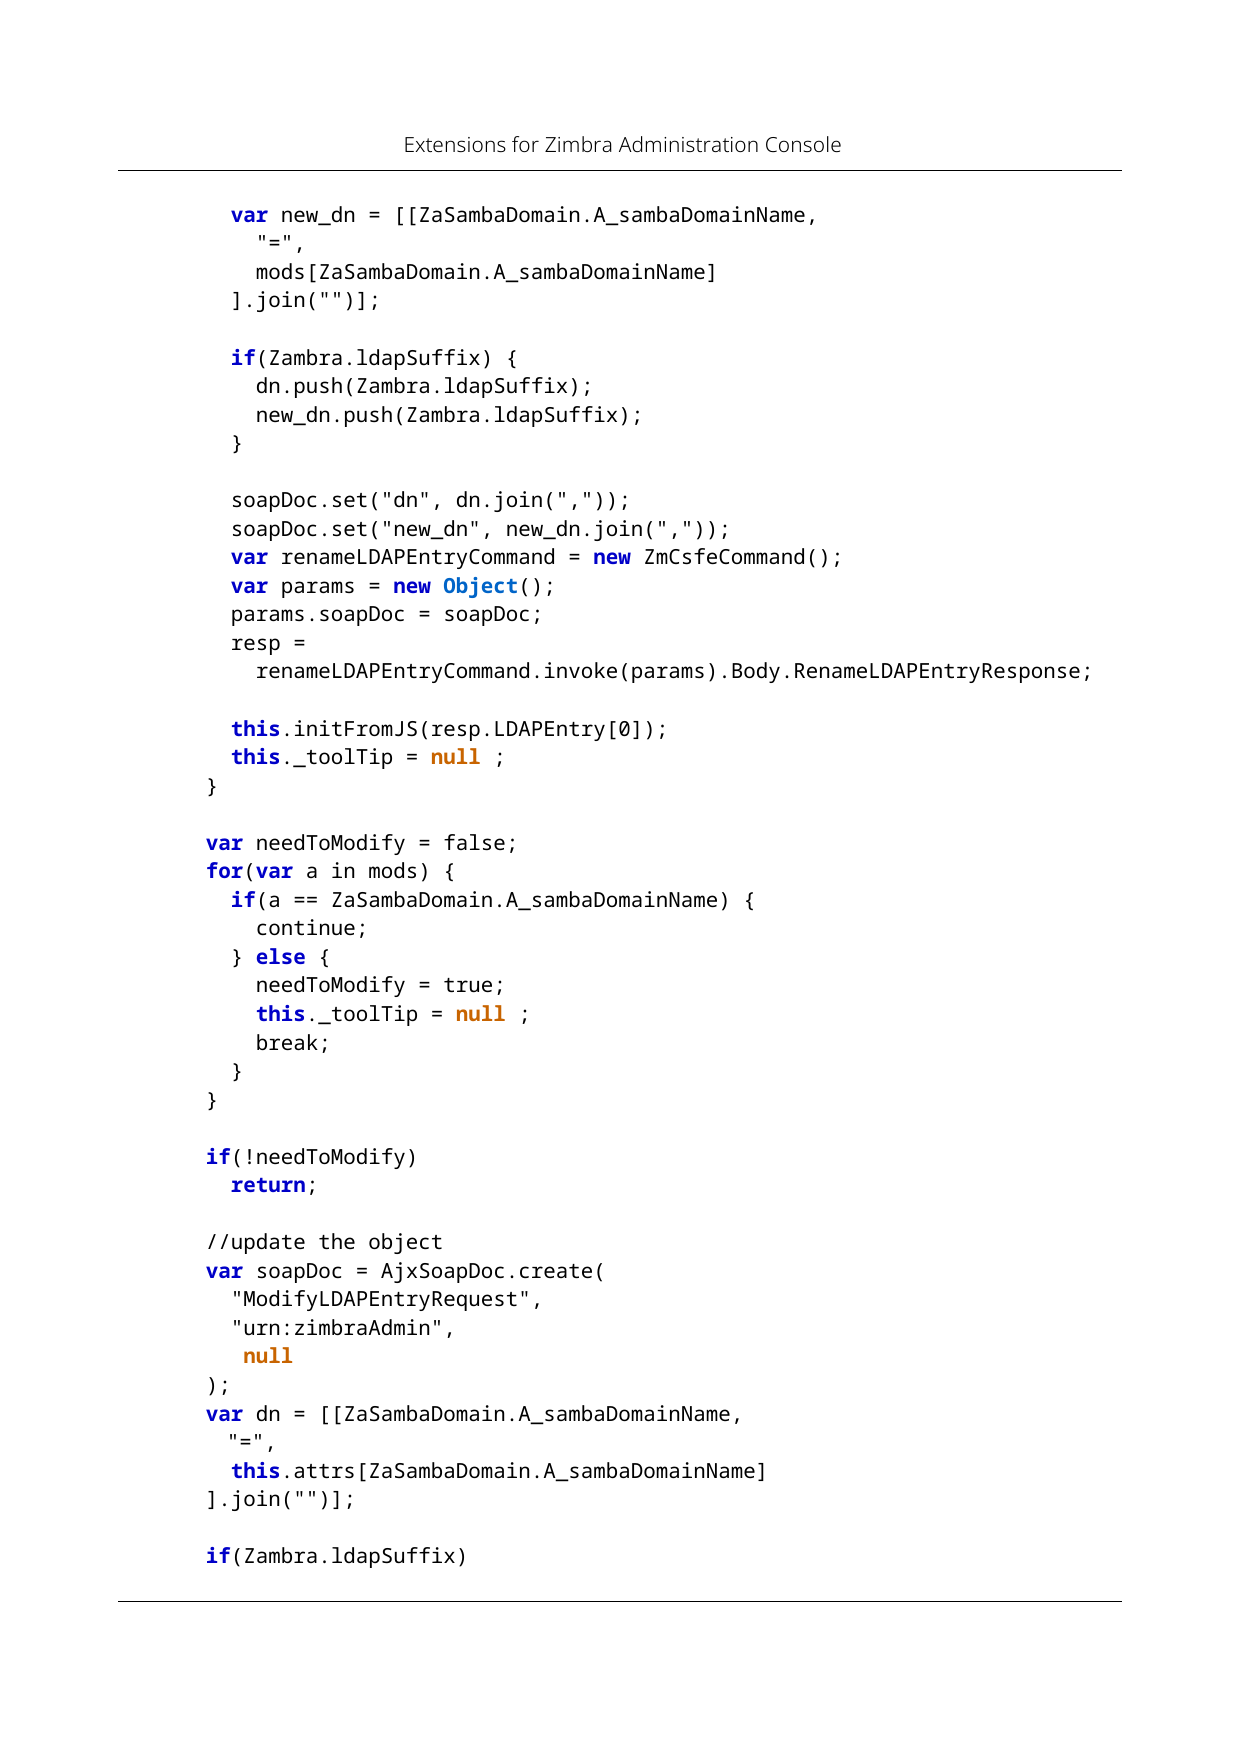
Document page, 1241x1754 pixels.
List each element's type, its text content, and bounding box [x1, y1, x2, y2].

text "=", [118, 228, 1122, 257]
text } [118, 1056, 1122, 1084]
text var new_dn = [[ZaSambaDomain.A_sambaDomainName, [118, 200, 1122, 228]
text this._toolTip = null ; [118, 742, 1122, 771]
text null [118, 1341, 1122, 1370]
text var renameLDAPEntryCommand = new ZmCsfeCommand(); [118, 542, 1122, 571]
text this.attrs[ZaSambaDomain.A_sambaDomainName] [118, 1456, 1122, 1484]
text for(var a in mods) { [118, 856, 1122, 885]
text renameLDAPEntryCommand.invoke(params).Body.RenameLDAPEntryResponse; [118, 656, 1122, 685]
text new_dn.push(Zambra.ldapSuffix); [118, 399, 1122, 428]
text } [118, 428, 1122, 457]
text } [118, 771, 1122, 799]
text if(Zambra.ldapSuffix) { [118, 342, 1122, 371]
text if(!needToModify) [118, 1142, 1122, 1170]
text break; [118, 1027, 1122, 1056]
text var params = new Object(); [118, 571, 1122, 599]
text dn.push(Zambra.ldapSuffix); [118, 371, 1122, 399]
text soapDoc.set("new_dn", new_dn.join(",")); [118, 514, 1122, 542]
text "ModifyLDAPEntryRequest", [118, 1284, 1122, 1313]
text params.soapDoc = soapDoc; [118, 599, 1122, 628]
text ); [118, 1370, 1122, 1398]
text "urn:zimbraAdmin", [118, 1313, 1122, 1341]
text var soapDoc = AjxSoapDoc.create( [118, 1256, 1122, 1284]
text continue; [118, 913, 1122, 942]
text } else { [118, 942, 1122, 970]
text var dn = [[ZaSambaDomain.A_sambaDomainName, [118, 1398, 1122, 1427]
text resp = [118, 628, 1122, 656]
text } [118, 1084, 1122, 1113]
text soapDoc.set("dn", dn.join(",")); [118, 485, 1122, 514]
text this._toolTip = null ; [118, 999, 1122, 1027]
text if(Zambra.ldapSuffix) [118, 1541, 1122, 1570]
text if(a == ZaSambaDomain.A_sambaDomainName) { [118, 885, 1122, 913]
text this.initFromJS(resp.LDAPEntry[0]); [118, 713, 1122, 742]
text var needToModify = false; [118, 828, 1122, 856]
text return; [118, 1170, 1122, 1199]
text ].join("")]; [118, 1484, 1122, 1513]
text ].join("")]; [118, 285, 1122, 314]
text mods[ZaSambaDomain.A_sambaDomainName] [118, 257, 1122, 285]
text needToModify = true; [118, 970, 1122, 999]
text "=", [177, 1427, 1122, 1456]
text //update the object [118, 1227, 1122, 1256]
